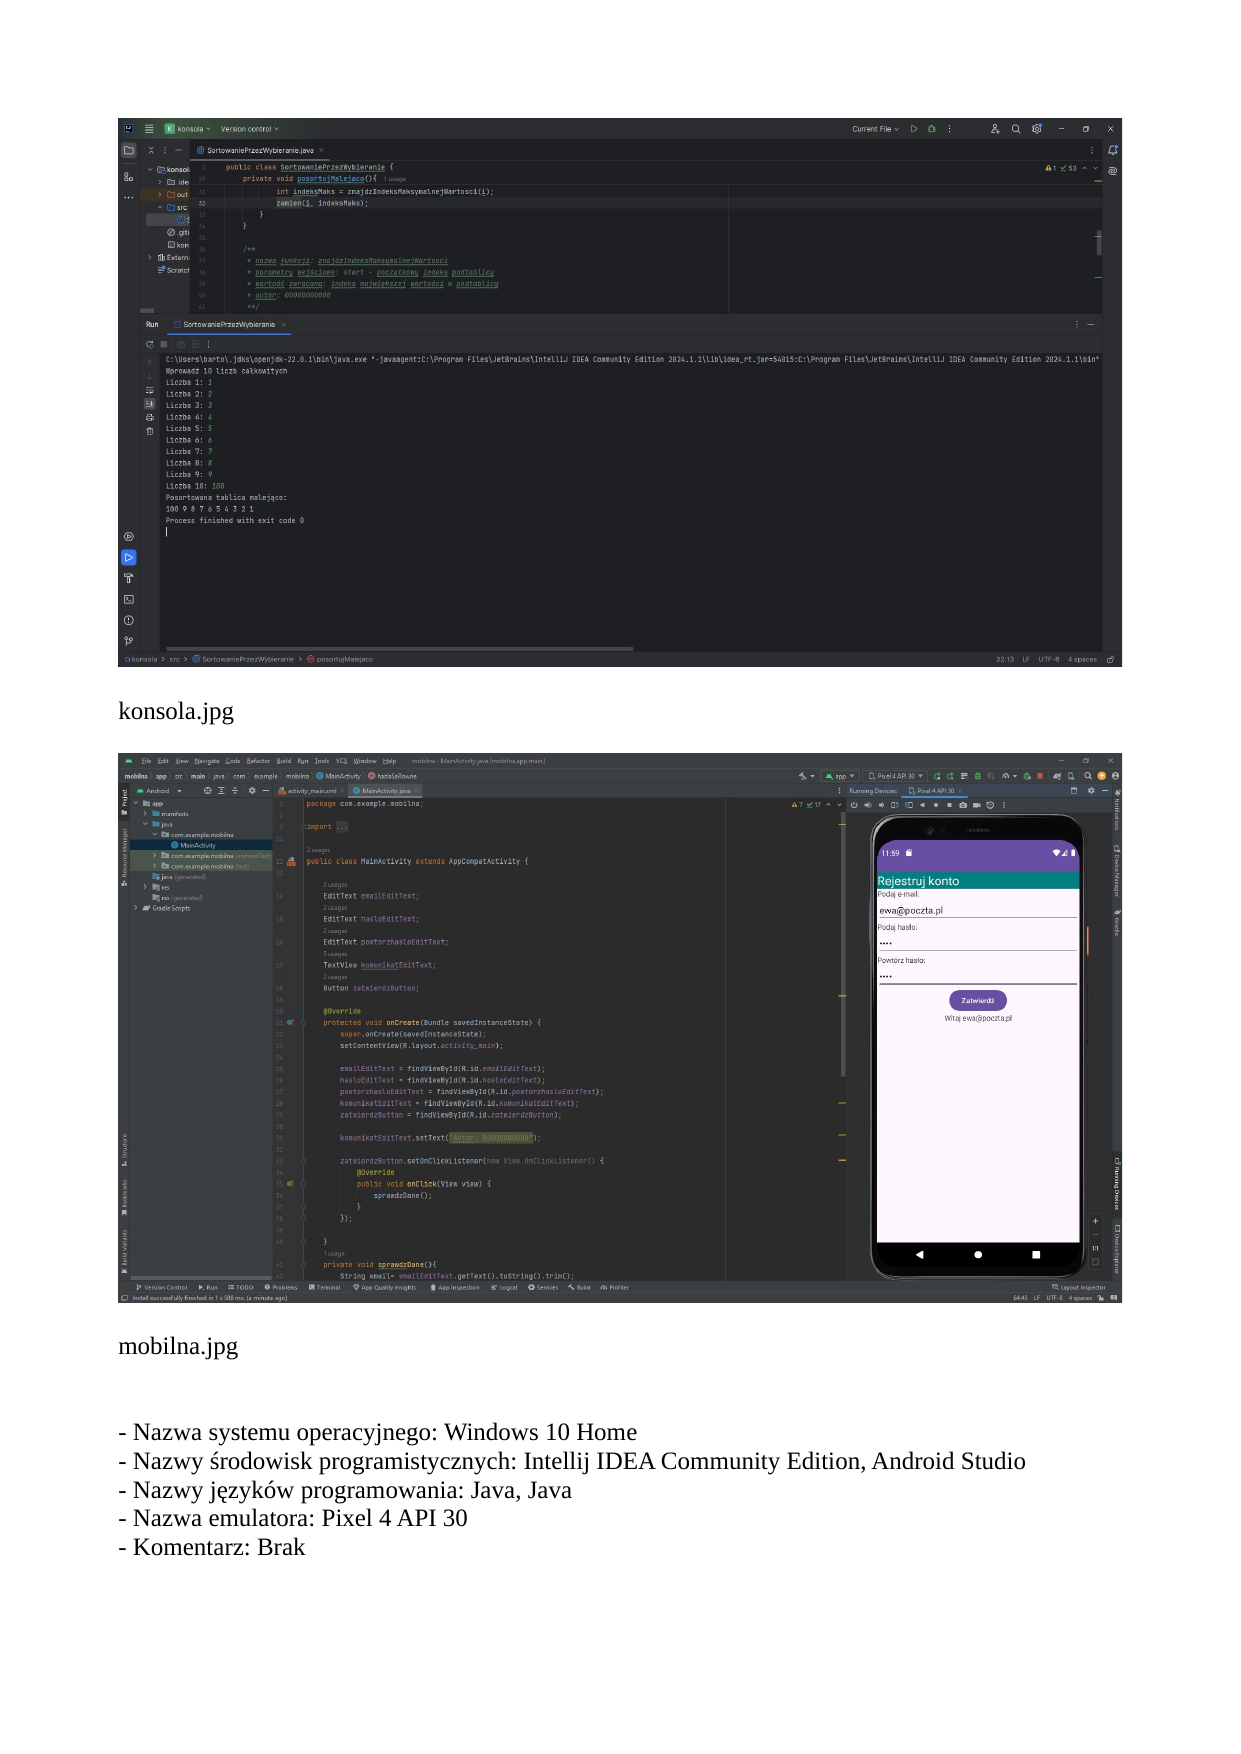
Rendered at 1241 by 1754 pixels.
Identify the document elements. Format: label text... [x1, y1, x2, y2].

picture [118, 118, 1123, 667]
text mobilna.jpg [118, 1331, 1122, 1360]
text konsola.jpg [118, 667, 1122, 753]
picture [118, 753, 1123, 1303]
text - Nazwa systemu operacyjnego: Windows 10 Home - Nazwy środowisk programistycznych: Intellij IDEA Community Edition, Android Studio - Nazwy języków programowania: Java, Java - Nazwa emulatora: Pixel 4 API 30 - Komentarz: Brak [118, 1388, 1122, 1561]
